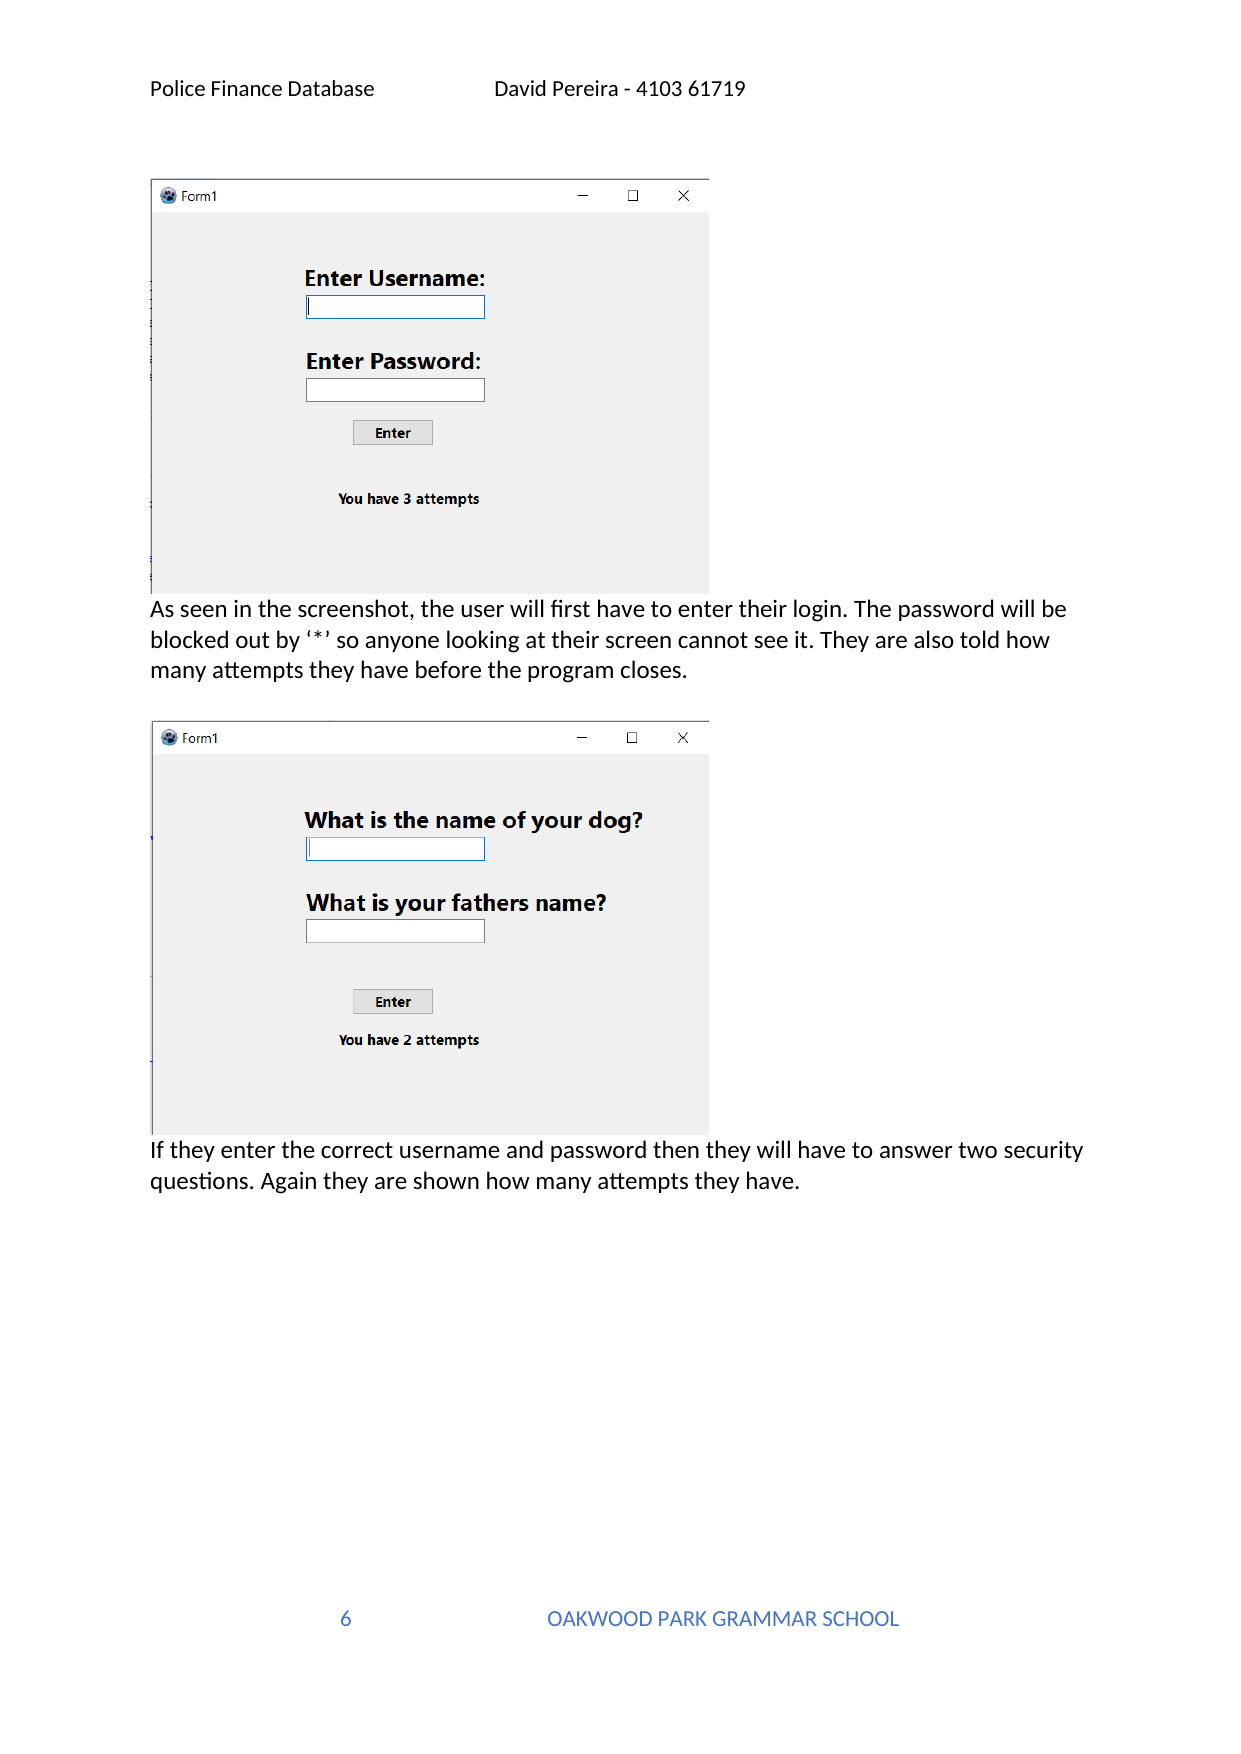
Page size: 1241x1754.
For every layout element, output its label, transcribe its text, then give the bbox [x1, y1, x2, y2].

text As seen in the screenshot, the user will first have to enter their login. The password will be blocked out by ‘*’ so anyone looking at their screen cannot see it. They are also told how many attempts they have before the program closes. [150, 593, 1090, 685]
text If they enter the correct username and password then they will have to answer two security questions. Again they are shown how many attempts they have. [150, 1135, 1090, 1196]
